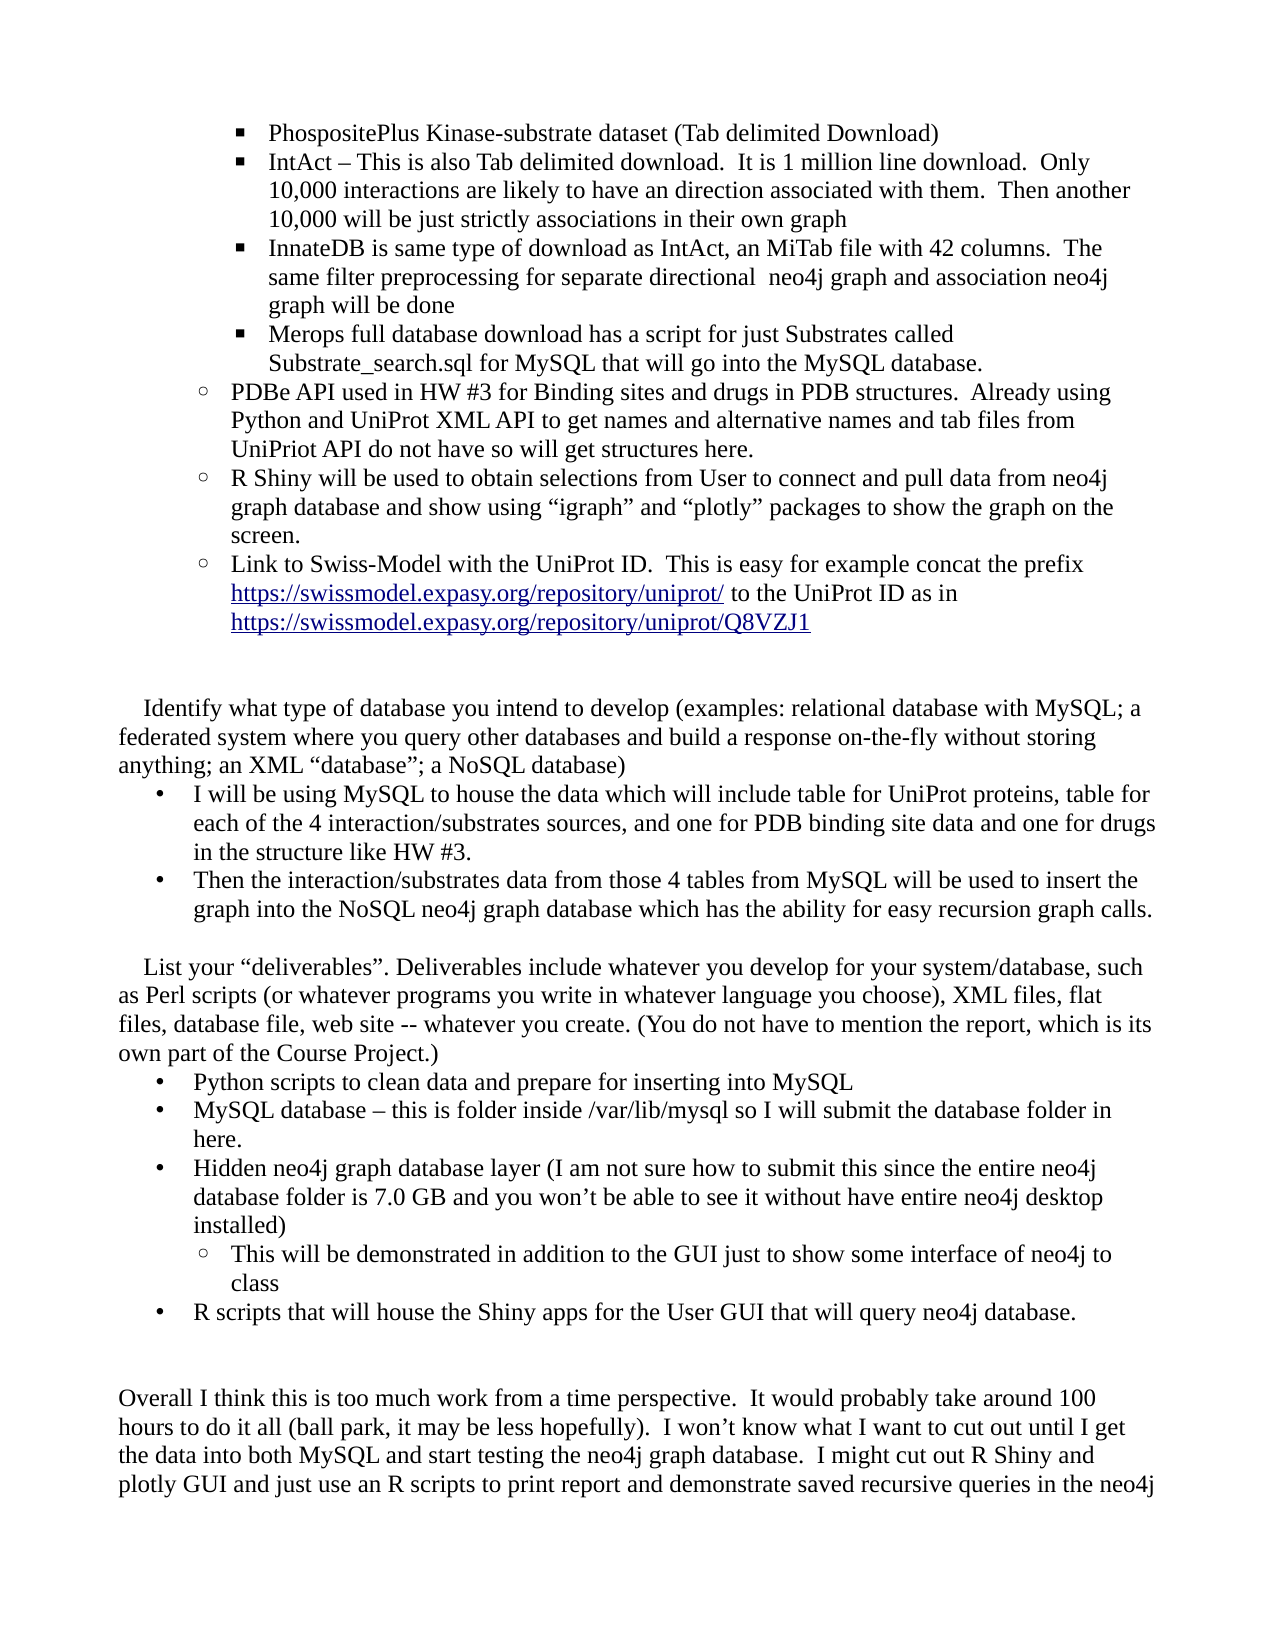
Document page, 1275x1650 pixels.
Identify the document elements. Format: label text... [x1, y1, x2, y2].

list PhospositePlus Kinase-substrate dataset (Tab delimited Download) [231, 118, 1157, 147]
list R scripts that will house the Shiny apps for the User GUI that will query neo4j database. [156, 1297, 1157, 1326]
list I will be using MySQL to house the data which will include table for UniProt proteins, table for each of the 4 interaction/substrates sources, and one for PDB binding site data and one for drugs in the structure like HW #3. [156, 779, 1157, 866]
list Then the interaction/substrates data from those 4 tables from MySQL will be used to insert the graph into the NoSQL neo4j graph database which has the ability for easy recursion graph calls. [156, 866, 1157, 923]
list This will be demonstrated in addition to the GUI just to show some interface of neo4j to class [193, 1239, 1157, 1297]
text Identify what type of database you intend to develop (examples: relational database with MySQL; a federated system where you query other databases and build a response on-the-fly without storing anything; an XML “database”; a NoSQL database) [118, 693, 1157, 779]
list Python scripts to clean data and prepare for inserting into MySQL [156, 1067, 1157, 1096]
list IntAct – This is also Tab delimited download. It is 1 million line download. Only 10,000 interactions are likely to have an direction associated with them. Then another 10,000 will be just strictly associations in their own graph [231, 147, 1157, 233]
text Overall I think this is too much work from a time perspective. It would probably take around 100 hours to do it all (ball park, it may be less hopefully). I won’t know what I want to cut out until I get the data into both MySQL and start testing the neo4j graph database. I might cut out R Shiny and plotly GUI and just use an R scripts to print report and demonstrate saved recursive queries in the neo4j [118, 1383, 1157, 1498]
list Hidden neo4j graph database layer (I am not sure how to submit this since the entire neo4j database folder is 7.0 GB and you won’t be able to see it without have entire neo4j desktop installed) [156, 1153, 1157, 1239]
list PDBe API used in HW #3 for Binding sites and drugs in PDB structures. Already using Python and UniProt XML API to get names and alternative names and tab files from UniPriot API do not have so will get structures here. [193, 377, 1157, 463]
list Merops full database download has a script for just Substrates called Substrate_search.sql for MySQL that will go into the MySQL database. [231, 319, 1157, 377]
list Link to Swiss-Model with the UniProt ID. This is easy for example concat the prefix https://swissmodel.expasy.org/repository/uniprot/ to the UniProt ID as in https://swissmodel.expasy.org/repository/uniprot/Q8VZJ1 [193, 549, 1157, 636]
list InnateDB is same type of download as IntAct, an MiTab file with 42 columns. The same filter preprocessing for separate directional neo4j graph and association neo4j graph will be done [231, 233, 1157, 319]
list R Shiny will be used to obtain selections from User to connect and pull data from neo4j graph database and show using “igraph” and “plotly” packages to show the graph on the screen. [193, 463, 1157, 549]
text List your “deliverables”. Deliverables include whatever you develop for your system/database, such as Perl scripts (or whatever programs you write in whatever language you choose), XML files, flat files, database file, web site -- whatever you create. (You do not have to mention the report, which is its own part of the Course Project.) [118, 952, 1157, 1067]
list MySQL database – this is folder inside /var/lib/mysql so I will submit the database folder in here. [156, 1096, 1157, 1153]
